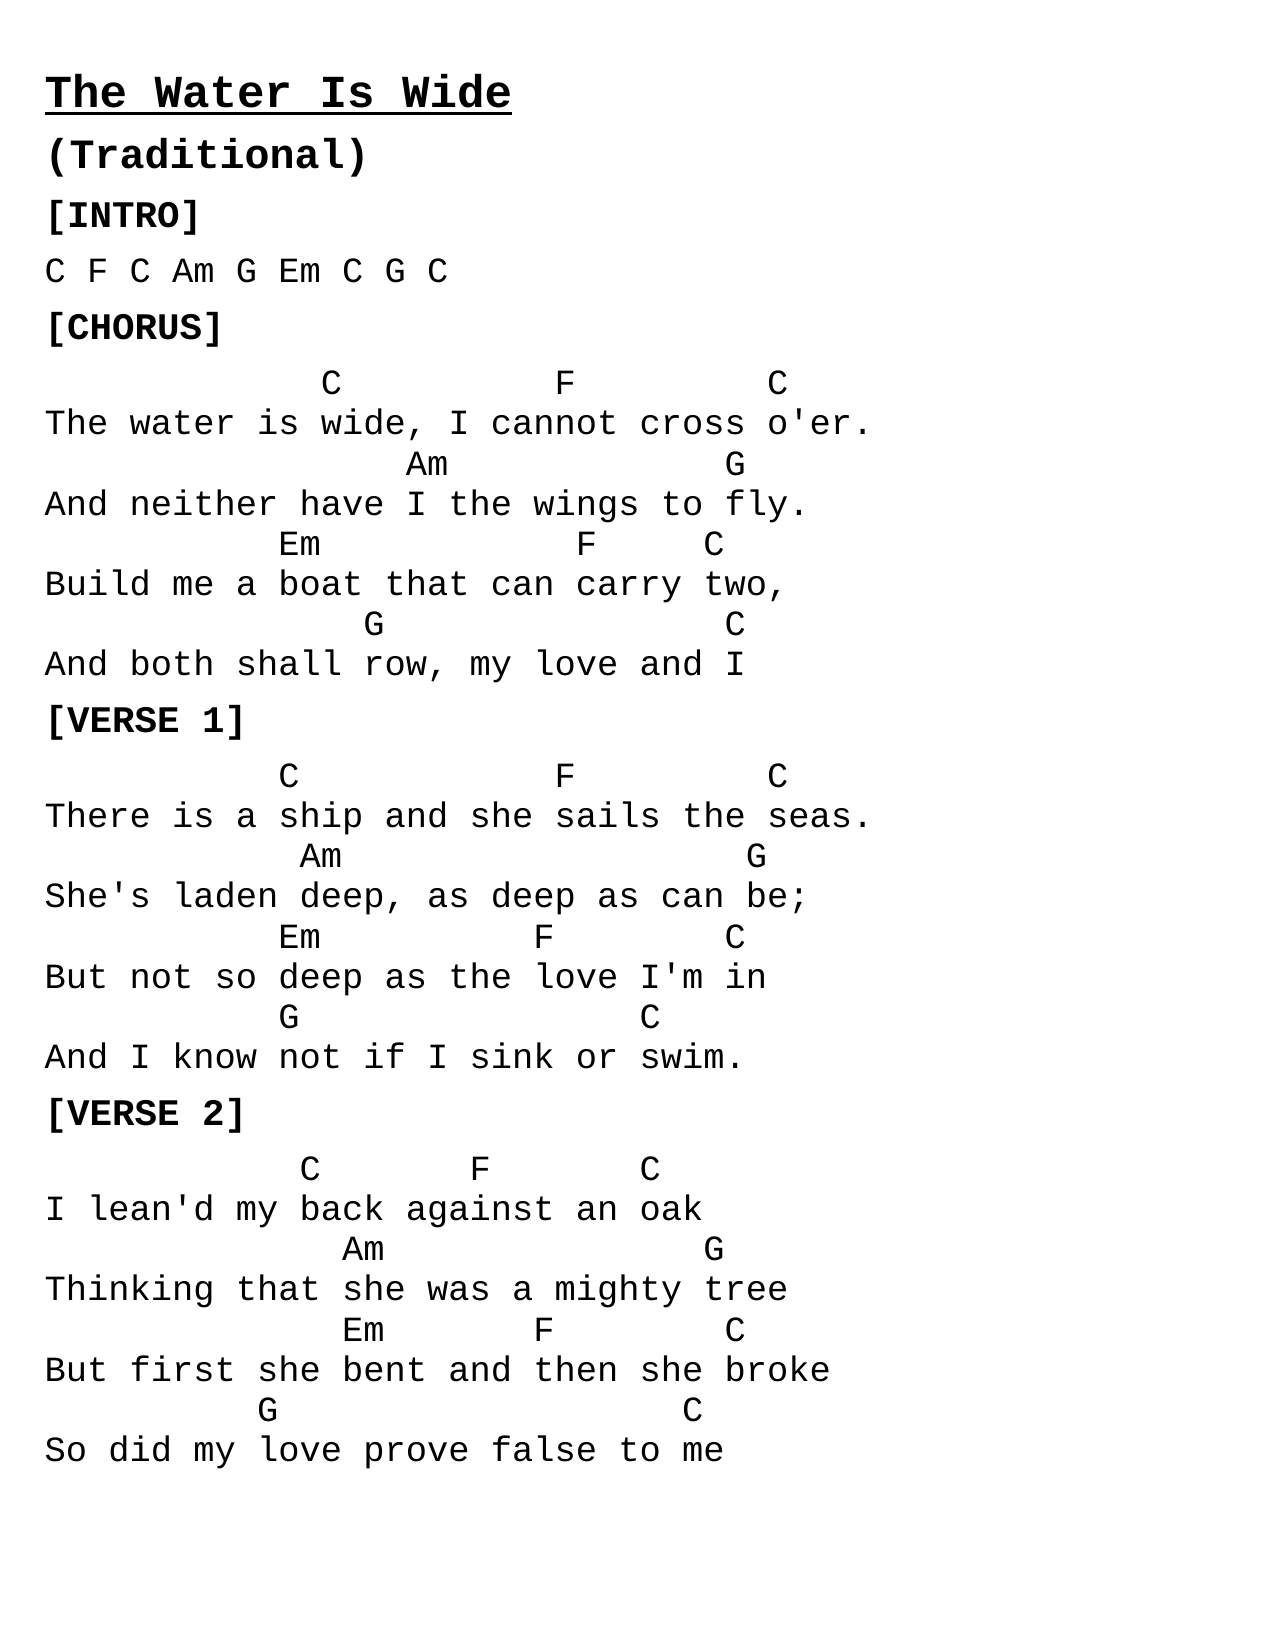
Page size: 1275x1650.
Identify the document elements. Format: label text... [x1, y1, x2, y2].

text I lean'd my back against an oak [44, 1191, 1231, 1231]
text C F C Am G Em C G C [44, 253, 1231, 293]
text But not so deep as the love I'm in [44, 959, 1231, 999]
subtitle [INTRO] [44, 196, 1231, 238]
text There is a ship and she sails the seas. [44, 798, 1231, 838]
text C F C [44, 365, 1231, 405]
text Am G [44, 838, 1231, 878]
text Build me a boat that can carry two, [44, 566, 1231, 606]
text C F C [44, 1151, 1231, 1191]
text Am G [44, 445, 1231, 486]
text The water is wide, I cannot cross o'er. [44, 405, 1231, 445]
text But first she bent and then she broke [44, 1352, 1231, 1392]
text And I know not if I sink or swim. [44, 1039, 1231, 1079]
text And neither have I the wings to fly. [44, 486, 1231, 526]
text G C [44, 999, 1231, 1039]
text C F C [44, 758, 1231, 798]
text Em F C [44, 526, 1231, 566]
text She's laden deep, as deep as can be; [44, 878, 1231, 918]
text Em F C [44, 918, 1231, 959]
text And both shall row, my love and I [44, 646, 1231, 686]
subtitle [VERSE 2] [44, 1094, 1231, 1136]
text Thinking that she was a mighty tree [44, 1271, 1231, 1311]
text Am G [44, 1231, 1231, 1271]
subtitle The Water Is Wide [44, 69, 1231, 121]
text Em F C [44, 1311, 1231, 1352]
subtitle [CHORUS] [44, 308, 1231, 350]
subtitle [VERSE 1] [44, 701, 1231, 743]
subtitle (Traditional) [44, 134, 1231, 181]
text So did my love prove false to me [44, 1432, 1231, 1472]
text G C [44, 606, 1231, 646]
text G C [44, 1392, 1231, 1432]
